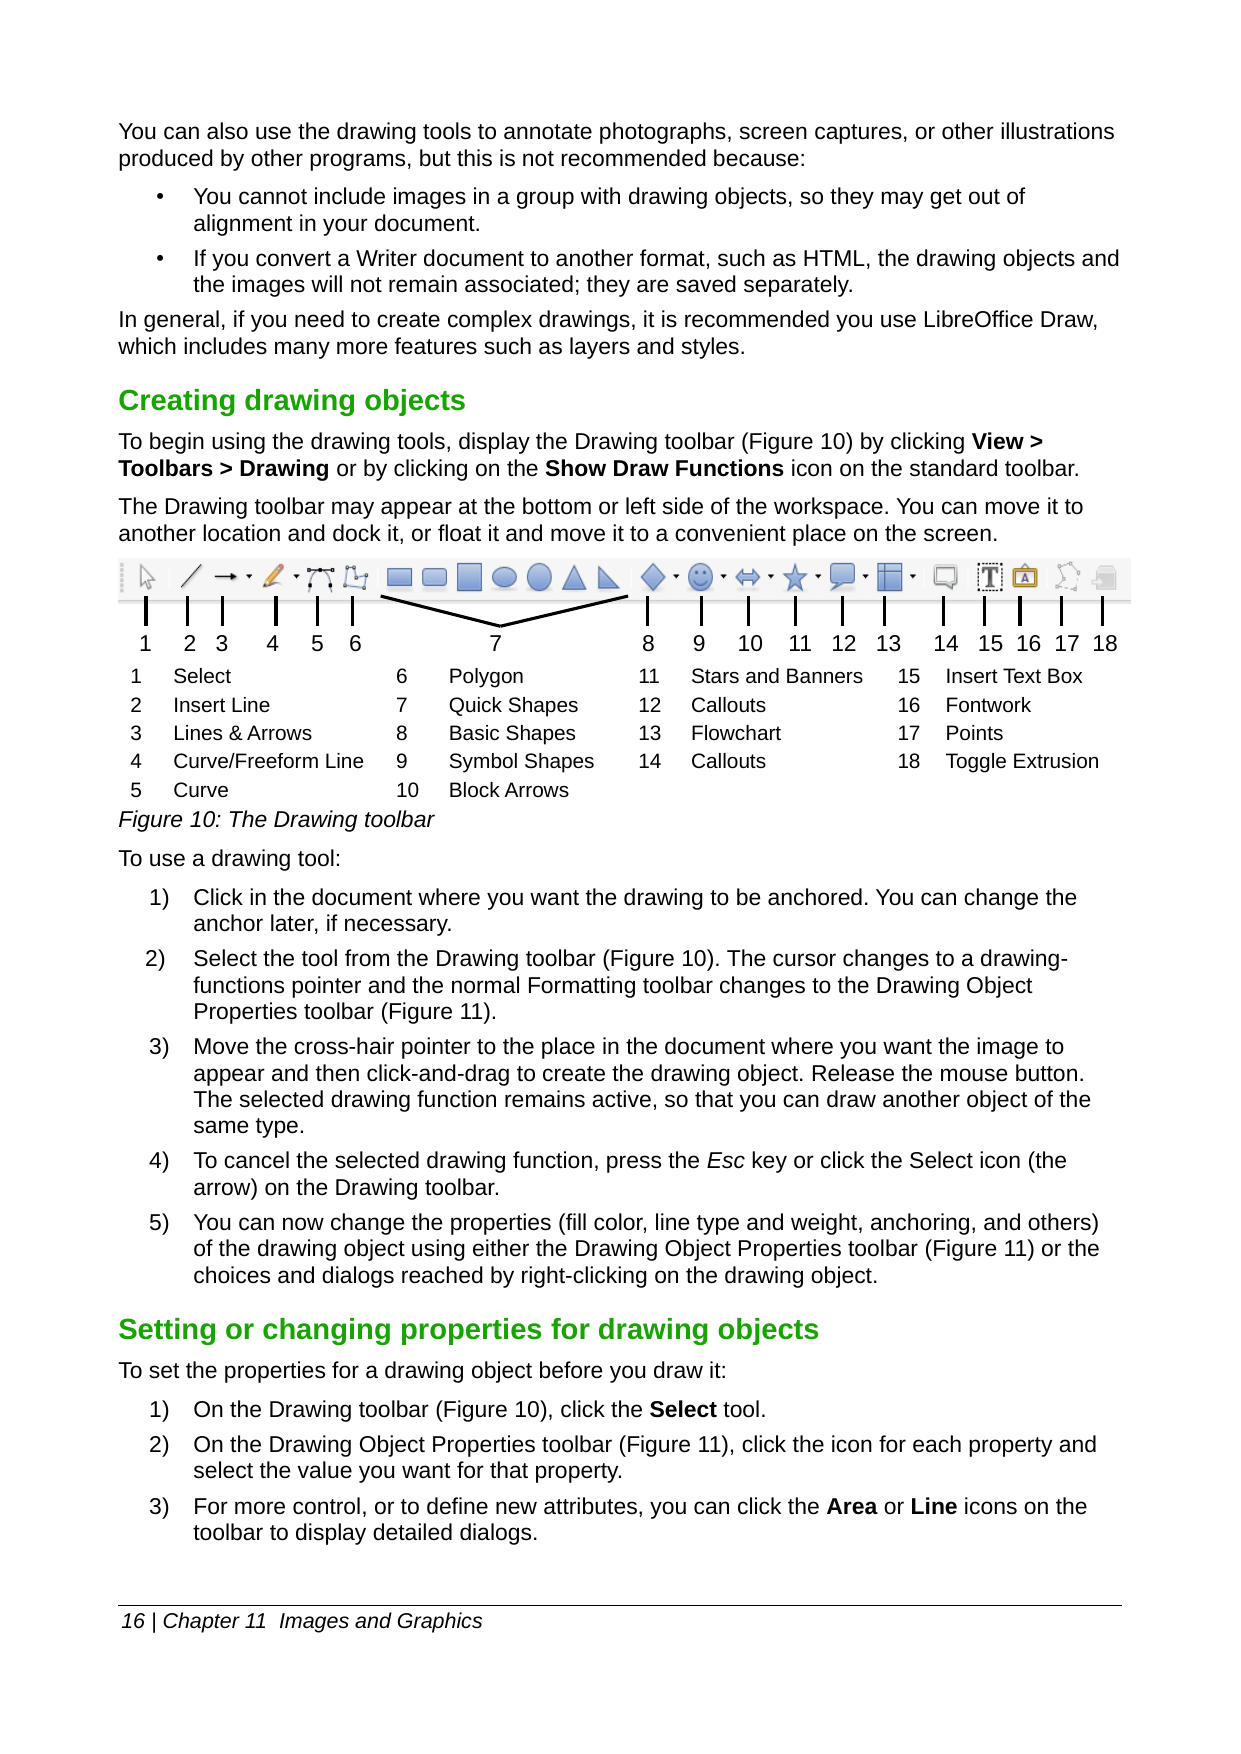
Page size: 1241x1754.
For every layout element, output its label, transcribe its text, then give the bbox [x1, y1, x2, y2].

table_cell Polygon [437, 664, 626, 692]
picture [118, 558, 1131, 604]
table_cell 2 [118, 693, 161, 721]
table_cell 14 [626, 749, 679, 778]
list Move the cross-hair pointer to the place in the document where you want the image to appear and then click-and-drag to create the drawing object. Release the mouse button. The selected drawing function remains active, so that you can draw another object of the same type. [169, 1033, 1122, 1139]
table_header [423, 604, 583, 624]
list To use a drawing tool: [118, 845, 1122, 871]
list If you convert a Writer document to another format, such as HTML, the drawing objects and the images will not remain associated; they are saved separately. [156, 245, 1122, 298]
table_cell 7 [384, 693, 437, 721]
table_cell [885, 778, 933, 806]
table_cell 18 [885, 749, 933, 778]
table_cell Basic Shapes [437, 721, 626, 749]
list You can now change the properties (fill color, line type and weight, anchoring, and others) of the drawing object using either the Drawing Object Properties toolbar (Figure 11) or the choices and dialogs reached by right-clicking on the drawing object. [169, 1209, 1122, 1288]
table_cell 4 [118, 749, 161, 778]
list Select the tool from the Drawing toolbar (Figure 10). The cursor changes to a drawing-functions pointer and the normal Formatting toolbar changes to the Drawing Object Properties toolbar (Figure 11). [165, 945, 1122, 1024]
table_cell Stars and Banners [679, 664, 885, 692]
table_cell 15 [885, 664, 933, 692]
table_cell 17 [885, 721, 933, 749]
list On the Drawing toolbar (Figure 10), click the Select tool. [169, 1396, 1122, 1422]
table_cell [934, 778, 1122, 806]
subtitle Setting or changing properties for drawing objects [118, 1312, 1122, 1345]
table_cell Flowchart [679, 721, 885, 749]
table_cell Insert Text Box [934, 664, 1122, 692]
table_cell Toggle Extrusion [934, 749, 1122, 778]
table_cell Figure 10: The Drawing toolbar [118, 806, 1122, 832]
table_header [118, 604, 1122, 664]
table_cell Curve/Freeform Line [161, 749, 384, 778]
subtitle Creating drawing objects [118, 383, 1122, 416]
table_cell 13 [626, 721, 679, 749]
table_cell Block Arrows [437, 778, 626, 806]
table_cell Symbol Shapes [437, 749, 626, 778]
list Click in the document where you want the drawing to be anchored. You can change the anchor later, if necessary. [169, 884, 1122, 936]
table_cell [626, 778, 679, 806]
table_cell 10 [384, 778, 437, 806]
table_cell 11 [626, 664, 679, 692]
table_cell Callouts [679, 749, 885, 778]
list To set the properties for a drawing object before you draw it: [118, 1357, 1122, 1383]
table_cell Insert Line [161, 693, 384, 721]
table_cell Select [161, 664, 384, 692]
list For more control, or to define new attributes, you can click the Area or Line icons on the toolbar to display detailed dialogs. [169, 1493, 1122, 1545]
table_cell Fontwork [934, 693, 1122, 721]
text In general, if you need to create complex drawings, it is recommended you use LibreOffice Draw, which includes many more features such as layers and styles. [118, 306, 1122, 359]
table_cell 1 [118, 664, 161, 692]
list On the Drawing Object Properties toolbar (Figure 11), click the icon for each property and select the value you want for that property. [169, 1431, 1122, 1484]
list You cannot include images in a group with drawing objects, so they may get out of alignment in your document. [156, 183, 1122, 236]
text To begin using the drawing tools, display the Drawing toolbar (Figure 10) by clicking View > Toolbars > Drawing or by clicking on the Show Draw Functions icon on the standard toolbar. [118, 428, 1122, 481]
list You can also use the drawing tools to annotate photographs, screen captures, or other illustrations produced by other programs, but this is not recommended because: [118, 118, 1122, 171]
table_cell Callouts [679, 693, 885, 721]
table_cell 16 [885, 693, 933, 721]
table_cell Curve [161, 778, 384, 806]
table_cell Points [934, 721, 1122, 749]
text The Drawing toolbar may appear at the bottom or left side of the workspace. You can move it to another location and dock it, or float it and move it to a convenient place on the screen. [118, 493, 1122, 546]
list To cancel the selected drawing function, press the Esc key or click the Select icon (the arrow) on the Drawing toolbar. [169, 1147, 1122, 1200]
table_cell 8 [384, 721, 437, 749]
table_cell 9 [384, 749, 437, 778]
table_cell 12 [626, 693, 679, 721]
table_cell Quick Shapes [437, 693, 626, 721]
table_cell [679, 778, 885, 806]
table_cell 6 [384, 664, 437, 692]
table_cell Lines & Arrows [161, 721, 384, 749]
table_cell 5 [118, 778, 161, 806]
table_cell 3 [118, 721, 161, 749]
